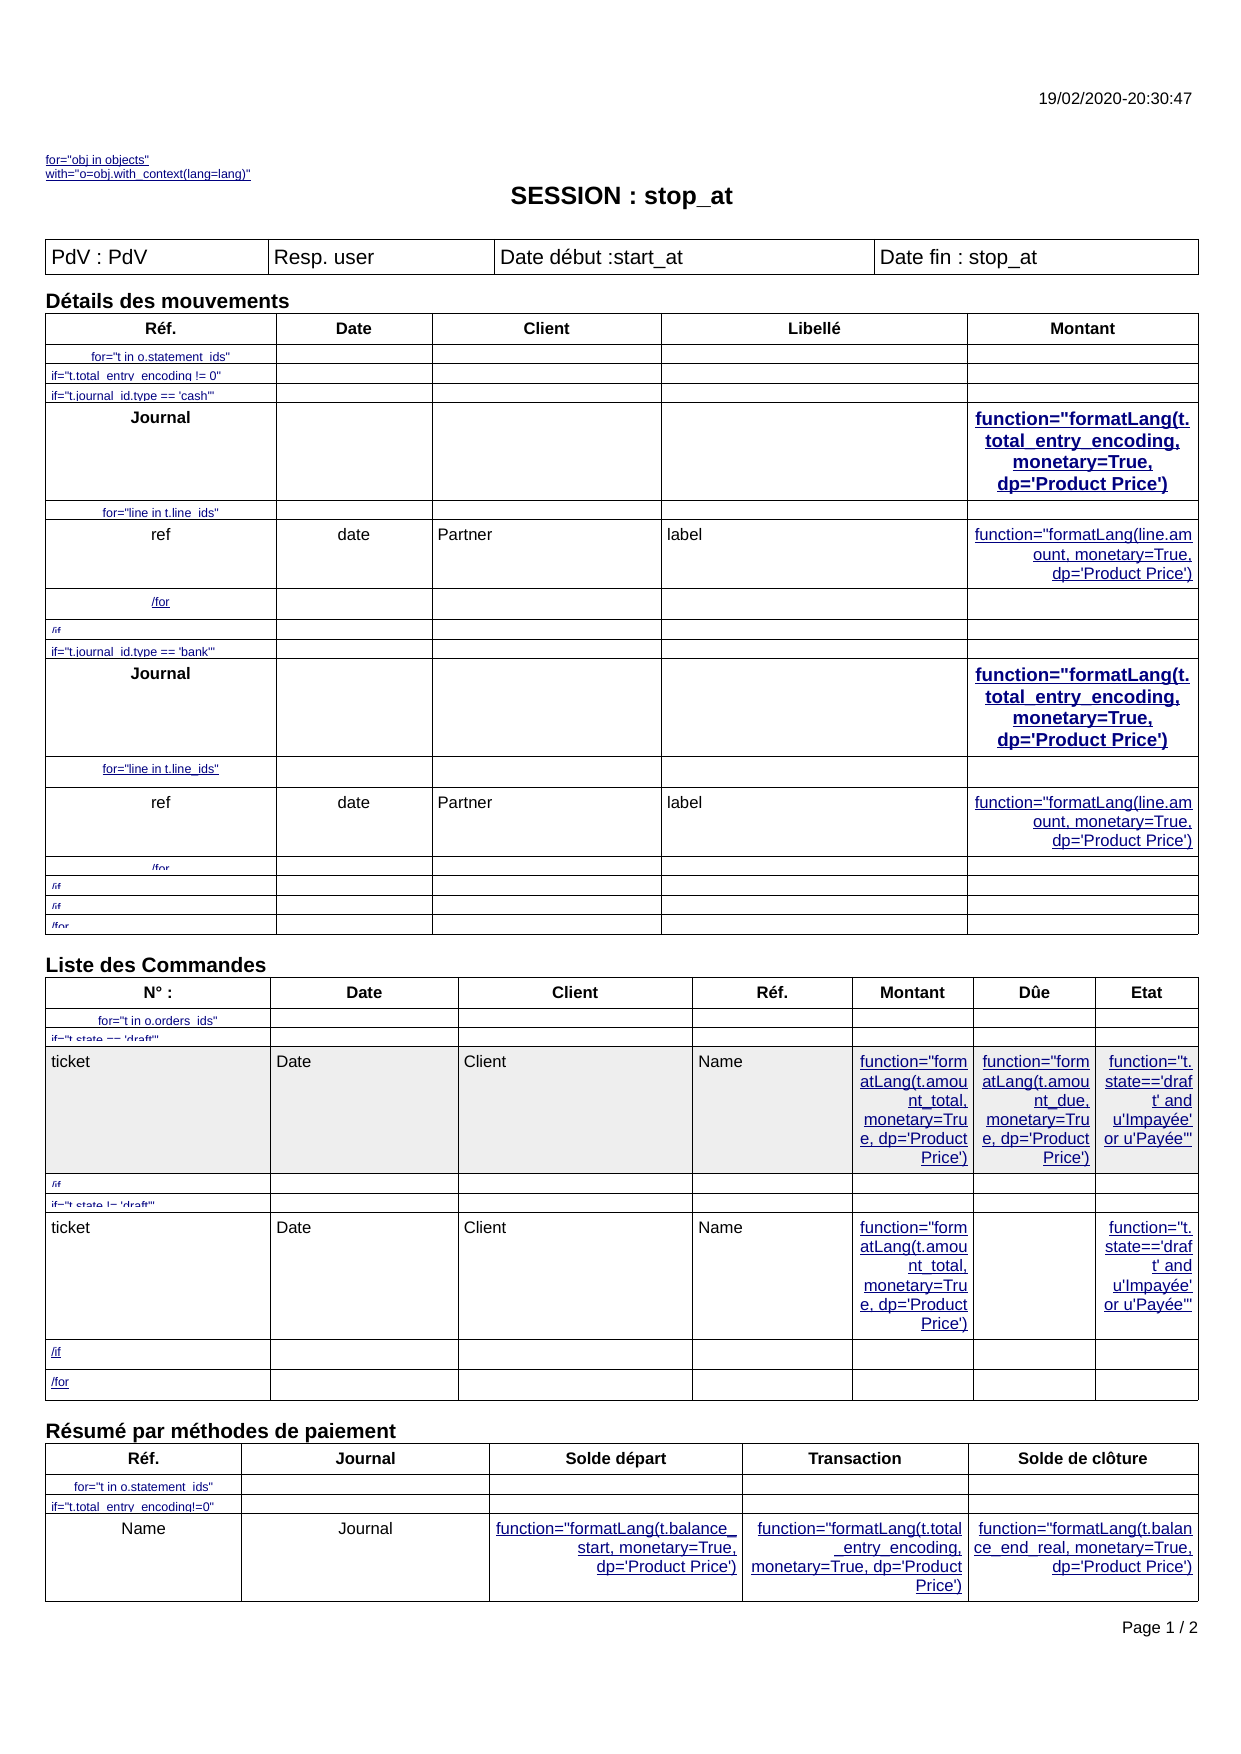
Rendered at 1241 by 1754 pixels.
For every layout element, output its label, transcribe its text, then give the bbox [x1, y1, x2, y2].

table_cell [968, 876, 1198, 894]
table_cell Journal [46, 403, 276, 500]
table_cell function="formatLang(t.total_entry_encoding, monetary=True, dp='Product Price') [968, 403, 1198, 500]
table_cell ticket [46, 1213, 270, 1338]
table_cell [490, 1495, 742, 1513]
table_cell [242, 1475, 489, 1493]
text Liste des Commandes [45, 953, 1198, 977]
table_cell [242, 1495, 489, 1513]
table_cell ticket [46, 1047, 270, 1173]
table_cell [974, 1028, 1095, 1046]
text Détails des mouvements [45, 289, 1198, 313]
table_header Solde départ [490, 1444, 742, 1474]
table_cell [459, 1028, 692, 1046]
table_header Solde de clôture [969, 1444, 1198, 1474]
table_header Date début :start_at [495, 240, 874, 274]
table_header Client [433, 314, 661, 343]
table_header Transaction [743, 1444, 968, 1474]
table_cell function="formatLang(t.total_entry_encoding, monetary=True, dp='Product Price') [743, 1514, 968, 1601]
table_cell [693, 1009, 852, 1027]
table_cell [662, 501, 967, 519]
table_header Dûe [974, 978, 1095, 1007]
table_cell [433, 876, 661, 894]
table_cell [662, 589, 967, 619]
text for="obj in objects" [45, 153, 1198, 167]
table_cell [662, 364, 967, 382]
table_cell [277, 896, 432, 914]
table_cell [968, 757, 1198, 787]
table_cell if="t.state != 'draft'" [46, 1194, 270, 1212]
table_cell Client [459, 1213, 692, 1338]
table_cell function="formatLang(t.amount_total, monetary=True, dp='Product Price') [853, 1213, 973, 1338]
table_cell ref [46, 788, 276, 856]
table_cell Client [459, 1047, 692, 1173]
table_header Montant [853, 978, 973, 1007]
table_cell function="formatLang(t.amount_due, monetary=True, dp='Product Price') [974, 1047, 1095, 1173]
table_cell [271, 1340, 458, 1369]
table_cell [968, 589, 1198, 619]
table_cell [459, 1174, 692, 1192]
table_cell function="formatLang(t.amount_total, monetary=True, dp='Product Price') [853, 1047, 973, 1173]
table_cell [433, 857, 661, 875]
table_header Client [459, 978, 692, 1007]
table_cell [1096, 1174, 1198, 1192]
table_cell function="t.state=='draft' and u'Impayée' or u'Payée'" [1096, 1213, 1198, 1338]
table_cell [693, 1174, 852, 1192]
table_cell for="t in o.orders_ids" [46, 1009, 270, 1027]
table_cell [743, 1495, 968, 1513]
table_cell [277, 364, 432, 382]
table_cell for="line in t.line_ids" [46, 501, 276, 519]
table_cell [693, 1370, 852, 1400]
table_cell [853, 1340, 973, 1369]
table_cell if="t.journal_id.type == 'cash'" [46, 384, 276, 402]
table_cell /if [46, 620, 276, 638]
table_cell [662, 896, 967, 914]
table_cell [433, 384, 661, 402]
table_cell [968, 620, 1198, 638]
table_cell [968, 896, 1198, 914]
table_cell [743, 1475, 968, 1493]
table_cell function="t.state=='draft' and u'Impayée' or u'Payée'" [1096, 1047, 1198, 1173]
table_cell Name [46, 1514, 241, 1601]
table_cell [433, 620, 661, 638]
table_cell for="line in t.line_ids" [46, 757, 276, 787]
table_cell [974, 1174, 1095, 1192]
table_cell [490, 1475, 742, 1493]
table_cell [277, 757, 432, 787]
table_cell [433, 589, 661, 619]
table_cell Date [271, 1213, 458, 1338]
table_cell [433, 364, 661, 382]
table_cell [974, 1370, 1095, 1400]
table_cell [433, 757, 661, 787]
table_cell function="formatLang(t.balance_start, monetary=True, dp='Product Price') [490, 1514, 742, 1601]
table_cell date [277, 520, 432, 588]
table_cell [853, 1009, 973, 1027]
table_cell [459, 1009, 692, 1027]
table_cell function="formatLang(t.total_entry_encoding, monetary=True, dp='Product Price') [968, 659, 1198, 756]
table_cell [974, 1340, 1095, 1369]
table_cell Name [693, 1047, 852, 1173]
table_cell /if [46, 896, 276, 914]
table_header N° : [46, 978, 270, 1007]
table_cell [459, 1370, 692, 1400]
table_cell /for [46, 915, 276, 933]
table_cell for="t in o.statement_ids" [46, 1475, 241, 1493]
table_header Réf. [693, 978, 852, 1007]
table_header Date [271, 978, 458, 1007]
table_cell [662, 640, 967, 658]
table_cell [271, 1370, 458, 1400]
table_cell function="formatLang(line.amount, monetary=True, dp='Product Price') [968, 788, 1198, 856]
table_cell [662, 915, 967, 933]
table_cell [974, 1194, 1095, 1212]
table_cell [968, 384, 1198, 402]
table_header Journal [242, 1444, 489, 1474]
table_cell [277, 345, 432, 363]
table_cell [1096, 1028, 1198, 1046]
table_cell [277, 501, 432, 519]
table_cell [969, 1475, 1198, 1493]
table_header Resp. user [269, 240, 494, 274]
table_cell [433, 915, 661, 933]
table_cell [662, 403, 967, 500]
table_cell [277, 403, 432, 500]
table_cell [853, 1028, 973, 1046]
table_header Réf. [46, 1444, 241, 1474]
table_cell function="formatLang(t.balance_end_real, monetary=True, dp='Product Price') [969, 1514, 1198, 1601]
table_cell label [662, 788, 967, 856]
text with="o=obj.with_context(lang=lang)" [45, 167, 1198, 181]
table_cell [853, 1174, 973, 1192]
table_cell [277, 857, 432, 875]
table_cell [662, 384, 967, 402]
table_cell if="t.total_entry_encoding != 0" [46, 364, 276, 382]
table_cell [277, 876, 432, 894]
table_cell [433, 345, 661, 363]
table_cell [277, 915, 432, 933]
table_cell ref [46, 520, 276, 588]
table_cell [277, 659, 432, 756]
table_cell [968, 915, 1198, 933]
table_header Libellé [662, 314, 967, 343]
text Résumé par méthodes de paiement [45, 1419, 1198, 1443]
table_cell [662, 345, 967, 363]
table_cell if="t.journal_id.type == 'bank'" [46, 640, 276, 658]
table_cell [1096, 1370, 1198, 1400]
table_header Etat [1096, 978, 1198, 1007]
table_cell /if [46, 1340, 270, 1369]
table_cell [433, 403, 661, 500]
table_cell /for [46, 1370, 270, 1400]
table_cell [459, 1194, 692, 1212]
table_cell [271, 1174, 458, 1192]
table_cell function="formatLang(line.amount, monetary=True, dp='Product Price') [968, 520, 1198, 588]
table_cell if="t.total_entry_encoding!=0" [46, 1495, 241, 1513]
table_cell [968, 857, 1198, 875]
table_cell [662, 757, 967, 787]
table_cell [693, 1194, 852, 1212]
text SESSION : stop_at [45, 181, 1198, 210]
table_cell [459, 1340, 692, 1369]
table_cell [974, 1009, 1095, 1027]
table_header Montant [968, 314, 1198, 343]
table_header PdV : PdV [46, 240, 268, 274]
table_cell [433, 659, 661, 756]
table_cell [662, 857, 967, 875]
table_cell [662, 876, 967, 894]
table_cell [271, 1028, 458, 1046]
table_cell [1096, 1194, 1198, 1212]
table_cell /for [46, 857, 276, 875]
table_cell [277, 640, 432, 658]
table_header Date fin : stop_at [875, 240, 1198, 274]
table_cell [968, 364, 1198, 382]
table_cell [693, 1028, 852, 1046]
table_cell [853, 1194, 973, 1212]
table_cell Partner [433, 520, 661, 588]
table_cell [969, 1495, 1198, 1513]
table_cell [271, 1009, 458, 1027]
table_cell Journal [46, 659, 276, 756]
table_cell [277, 589, 432, 619]
table_cell [271, 1194, 458, 1212]
table_cell [662, 659, 967, 756]
table_cell [1096, 1340, 1198, 1369]
table_cell [693, 1340, 852, 1369]
table_cell for="t in o.statement_ids" [46, 345, 276, 363]
table_cell [853, 1370, 973, 1400]
table_cell /for [46, 589, 276, 619]
table_cell /if [46, 1174, 270, 1192]
table_cell [433, 501, 661, 519]
table_cell [968, 501, 1198, 519]
table_cell Partner [433, 788, 661, 856]
table_cell Name [693, 1213, 852, 1338]
table_cell [968, 345, 1198, 363]
table_cell [1096, 1009, 1198, 1027]
table_cell Journal [242, 1514, 489, 1601]
table_cell date [277, 788, 432, 856]
table_cell /if [46, 876, 276, 894]
table_cell Date [271, 1047, 458, 1173]
table_cell [277, 384, 432, 402]
table_cell [433, 640, 661, 658]
table_cell label [662, 520, 967, 588]
table_cell [433, 896, 661, 914]
table_header Date [277, 314, 432, 343]
table_cell [974, 1213, 1095, 1338]
table_cell [277, 620, 432, 638]
table_cell [662, 620, 967, 638]
table_cell [968, 640, 1198, 658]
table_header Réf. [46, 314, 276, 343]
table_cell if="t.state == 'draft'" [46, 1028, 270, 1046]
